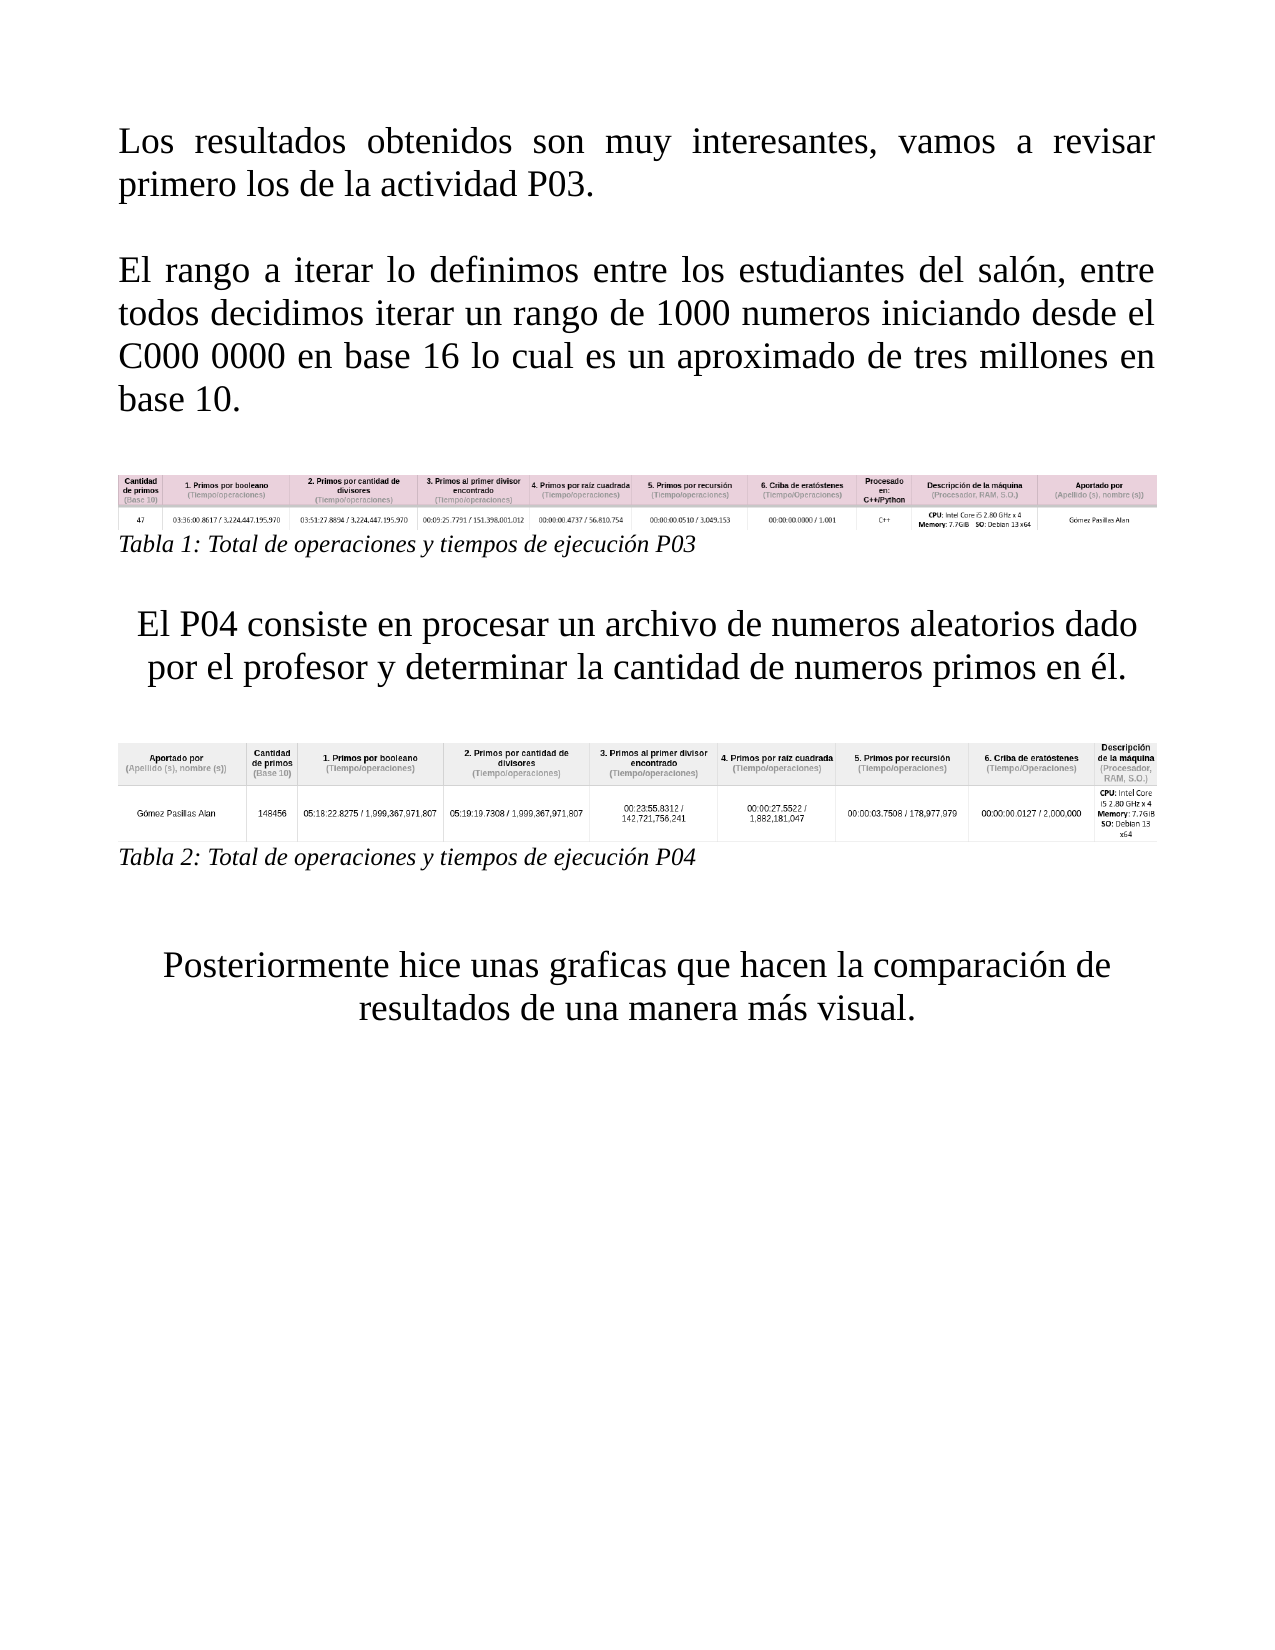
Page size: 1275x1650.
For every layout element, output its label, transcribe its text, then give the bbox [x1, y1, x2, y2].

picture [118, 743, 1157, 842]
text El P04 consiste en procesar un archivo de numeros aleatorios dado por el profesor y determinar la cantidad de numeros primos en él. [118, 601, 1157, 687]
text Los resultados obtenidos son muy interesantes, vamos a revisar primero los de la actividad P03. [118, 118, 1157, 204]
text Tabla 2: Total de operaciones y tiempos de ejecución P04 [118, 842, 1157, 871]
text Posteriormente hice unas graficas que hacen la comparación de resultados de una manera más visual. [118, 942, 1157, 1029]
picture [118, 475, 1157, 530]
text El rango a iterar lo definimos entre los estudiantes del salón, entre todos decidimos iterar un rango de 1000 numeros iniciando desde el C000 0000 en base 16 lo cual es un aproximado de tres millones en base 10. [118, 247, 1157, 420]
text Tabla 1: Total de operaciones y tiempos de ejecución P03 [118, 530, 1157, 558]
